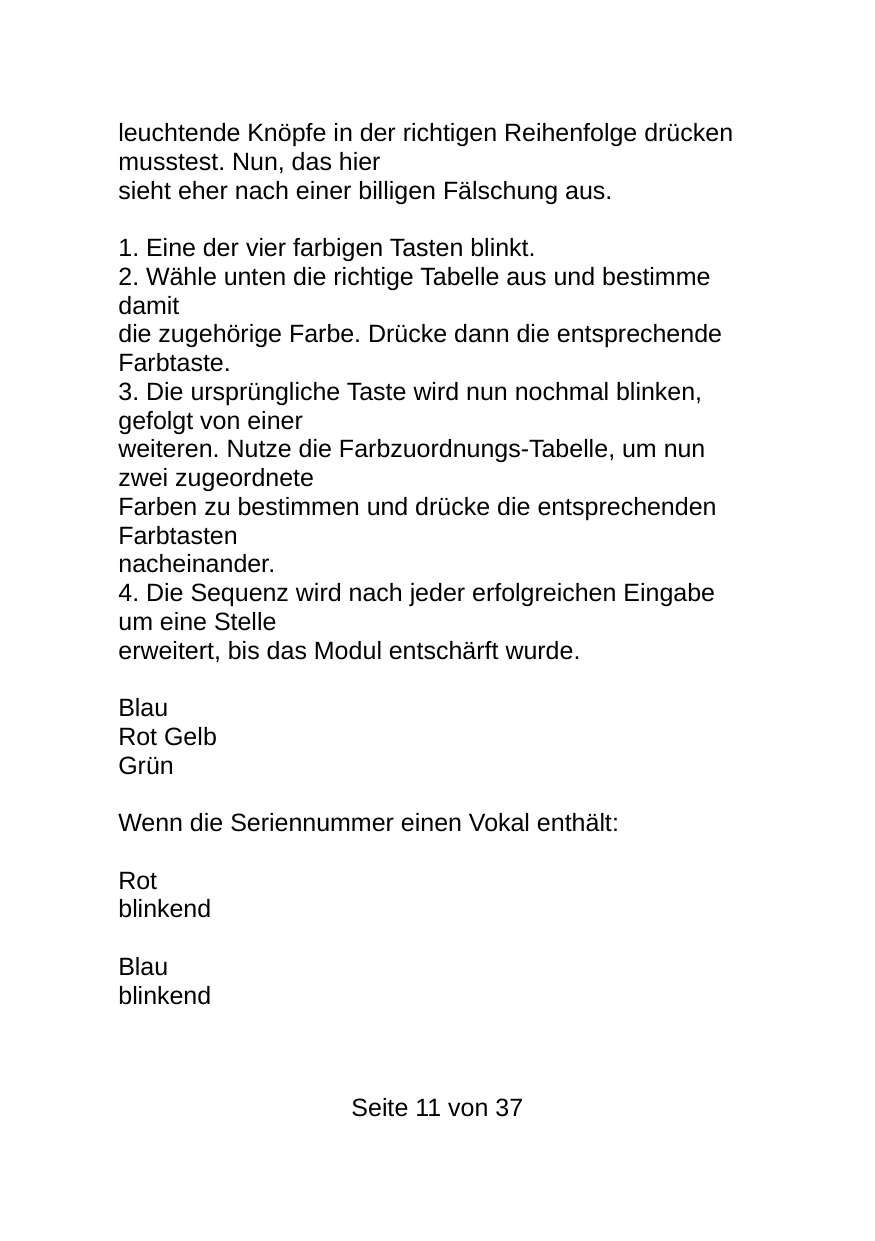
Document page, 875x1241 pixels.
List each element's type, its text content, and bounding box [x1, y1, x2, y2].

text leuchtende Knöpfe in der richtigen Reihenfolge drücken musstest. Nun, das hier [118, 118, 756, 176]
text Blau [118, 693, 756, 722]
text sieht eher nach einer billigen Fälschung aus. [118, 176, 756, 204]
text erweitert, bis das Modul entschärft wurde. [118, 636, 756, 664]
text blinkend [118, 981, 756, 1009]
text Farben zu bestimmen und drücke die entsprechenden Farbtasten [118, 492, 756, 549]
text nacheinander. [118, 549, 756, 578]
text Farbtaste. [118, 348, 756, 377]
text Wenn die Seriennummer einen Vokal enthält: [118, 808, 756, 837]
text blinkend [118, 894, 756, 923]
text Blau [118, 952, 756, 981]
text 1. Eine der vier farbigen Tasten blinkt. [118, 233, 756, 262]
text Grün [118, 751, 756, 779]
text Rot Gelb [118, 722, 756, 751]
text weiteren. Nutze die Farbzuordnungs-Tabelle, um nun zwei zugeordnete [118, 434, 756, 492]
text 4. Die Sequenz wird nach jeder erfolgreichen Eingabe um eine Stelle [118, 578, 756, 636]
text die zugehörige Farbe. Drücke dann die entsprechende [118, 319, 756, 348]
text 3. Die ursprüngliche Taste wird nun nochmal blinken, gefolgt von einer [118, 377, 756, 434]
text 2. Wähle unten die richtige Tabelle aus und bestimme damit [118, 262, 756, 319]
text Rot [118, 866, 756, 894]
